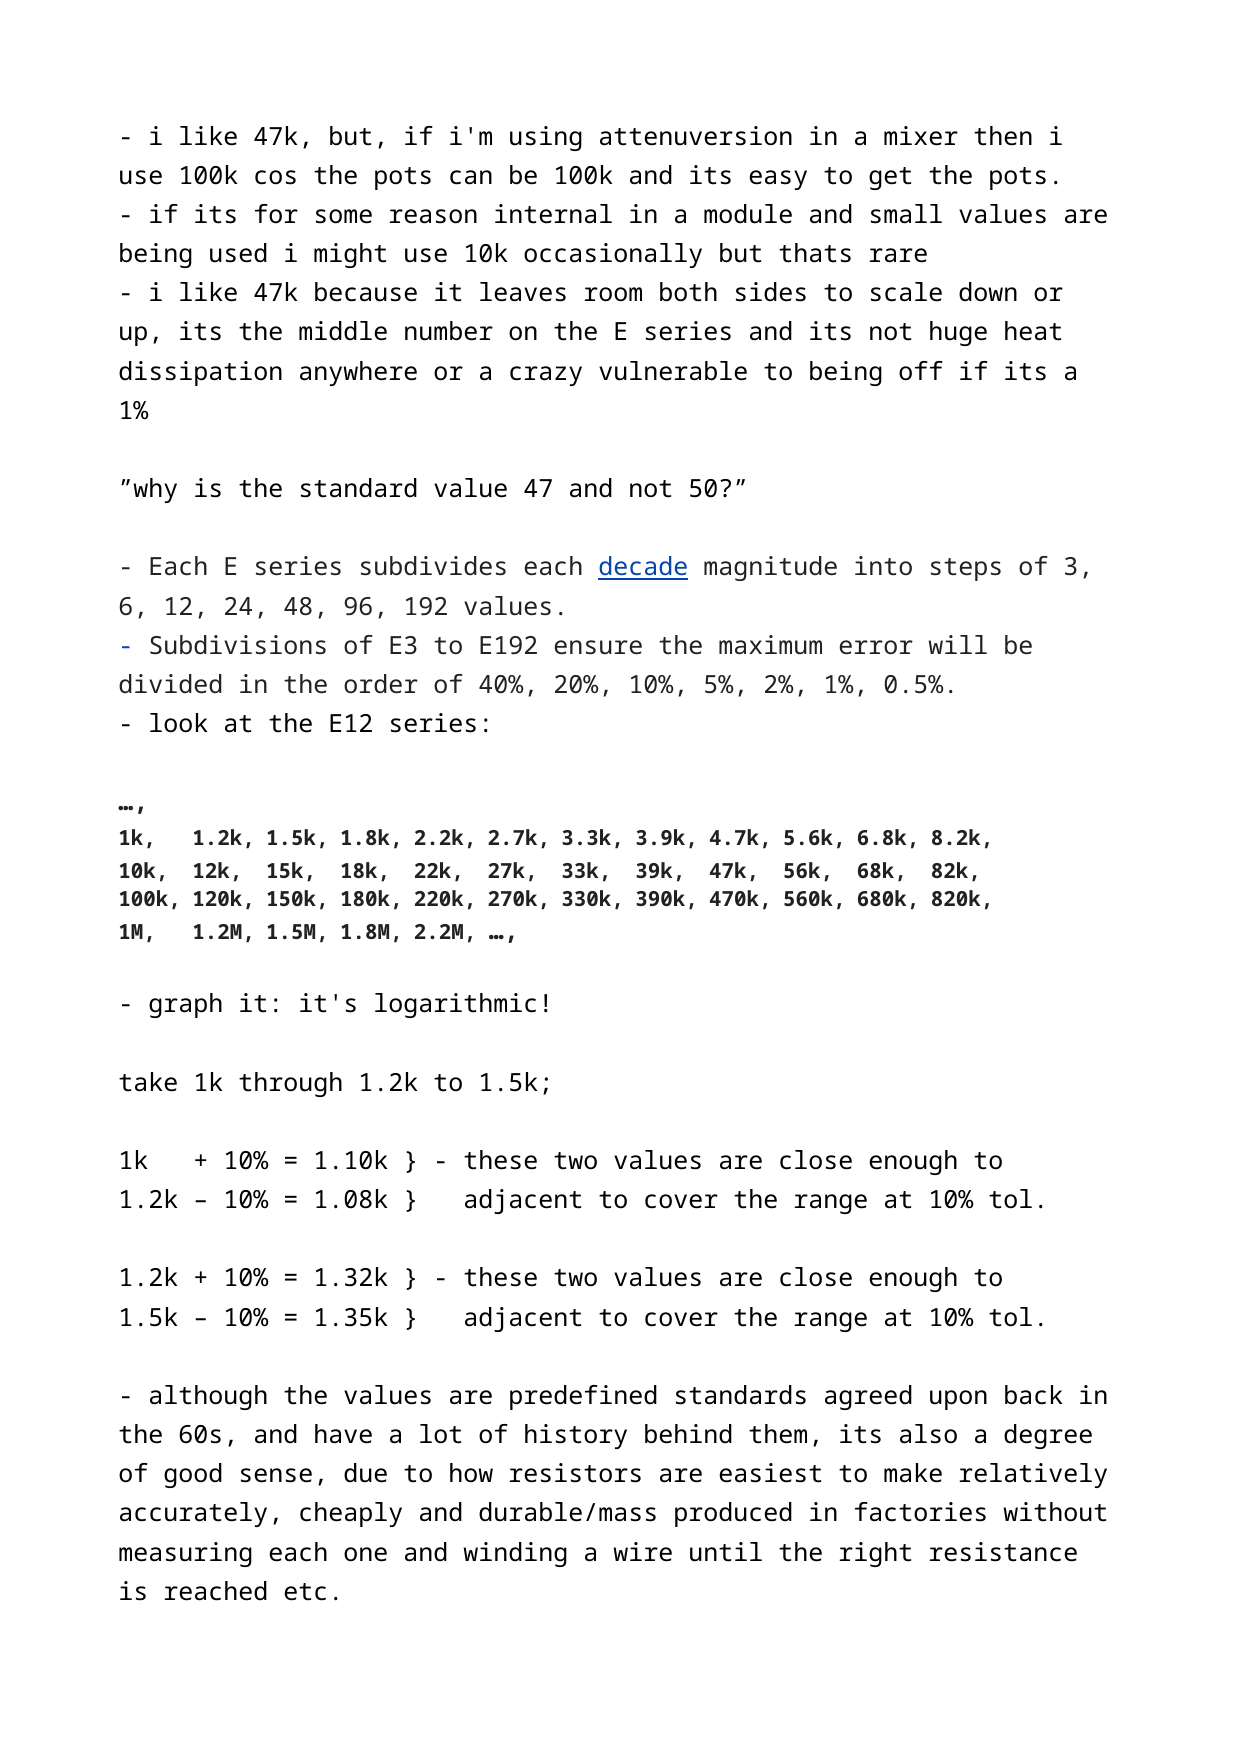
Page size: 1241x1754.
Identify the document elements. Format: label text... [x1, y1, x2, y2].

text 1k + 10% = 1.10k } - these two values are close enough to [118, 1142, 1122, 1177]
text - graph it: it's logarithmic! [118, 986, 1122, 1020]
text 1M, 1.2M, 1.5M, 1.8M, 2.2M, …, [118, 913, 1122, 947]
text 1.2k – 10% = 1.08k } adjacent to cover the range at 10% tol. [118, 1182, 1122, 1216]
text 1.5k – 10% = 1.35k } adjacent to cover the range at 10% tol. [118, 1299, 1122, 1333]
text 10k, 12k, 15k, 18k, 22k, 27k, 33k, 39k, 47k, 56k, 68k, 82k, [118, 856, 1122, 884]
text - Each E series subdivides each decade magnitude into steps of 3, 6, 12, 24, 48, 96, 192 values. [118, 549, 1122, 622]
text ” why is the standard value 47 and not 50?” [118, 471, 1122, 505]
text - if its for some reason internal in a module and small values are being used i might use 10k occasionally but thats rare [118, 196, 1122, 270]
text - i like 47k because it leaves room both sides to scale down or up, its the middle number on the E series and its not huge heat dissipation anywhere or a crazy vulnerable to being off if its a 1% [118, 275, 1122, 426]
text 100k, 120k, 150k, 180k, 220k, 270k, 330k, 390k, 470k, 560k, 680k, 820k, [118, 884, 1122, 913]
text 1.2k + 10% = 1.32k } - these two values are close enough to [118, 1260, 1122, 1294]
text - i like 47k, but, if i'm using attenuversion in a mixer then i use 100k cos the pots can be 100k and its easy to get the pots. [118, 118, 1122, 191]
text 1k, 1.2k, 1.5k, 1.8k, 2.2k, 2.7k, 3.3k, 3.9k, 4.7k, 5.6k, 6.8k, 8.2k, [118, 823, 1122, 852]
text - although the values are predefined standards agreed upon back in the 60s, and have a lot of history behind them, its also a degree of good sense, due to how resistors are easiest to make relatively accurately, cheaply and durable/mass produced in factories without measuring each one and winding a wire until the right resistance is reached etc. [118, 1377, 1122, 1607]
text - Subdivisions of E3 to E192 ensure the maximum error will be divided in the order of 40%, 20%, 10%, 5%, 2%, 1%, 0.5%. [118, 627, 1122, 701]
text - look at the E12 series: [118, 706, 1122, 740]
text …, [118, 784, 1122, 818]
text take 1k through 1.2k to 1.5k; [118, 1064, 1122, 1098]
